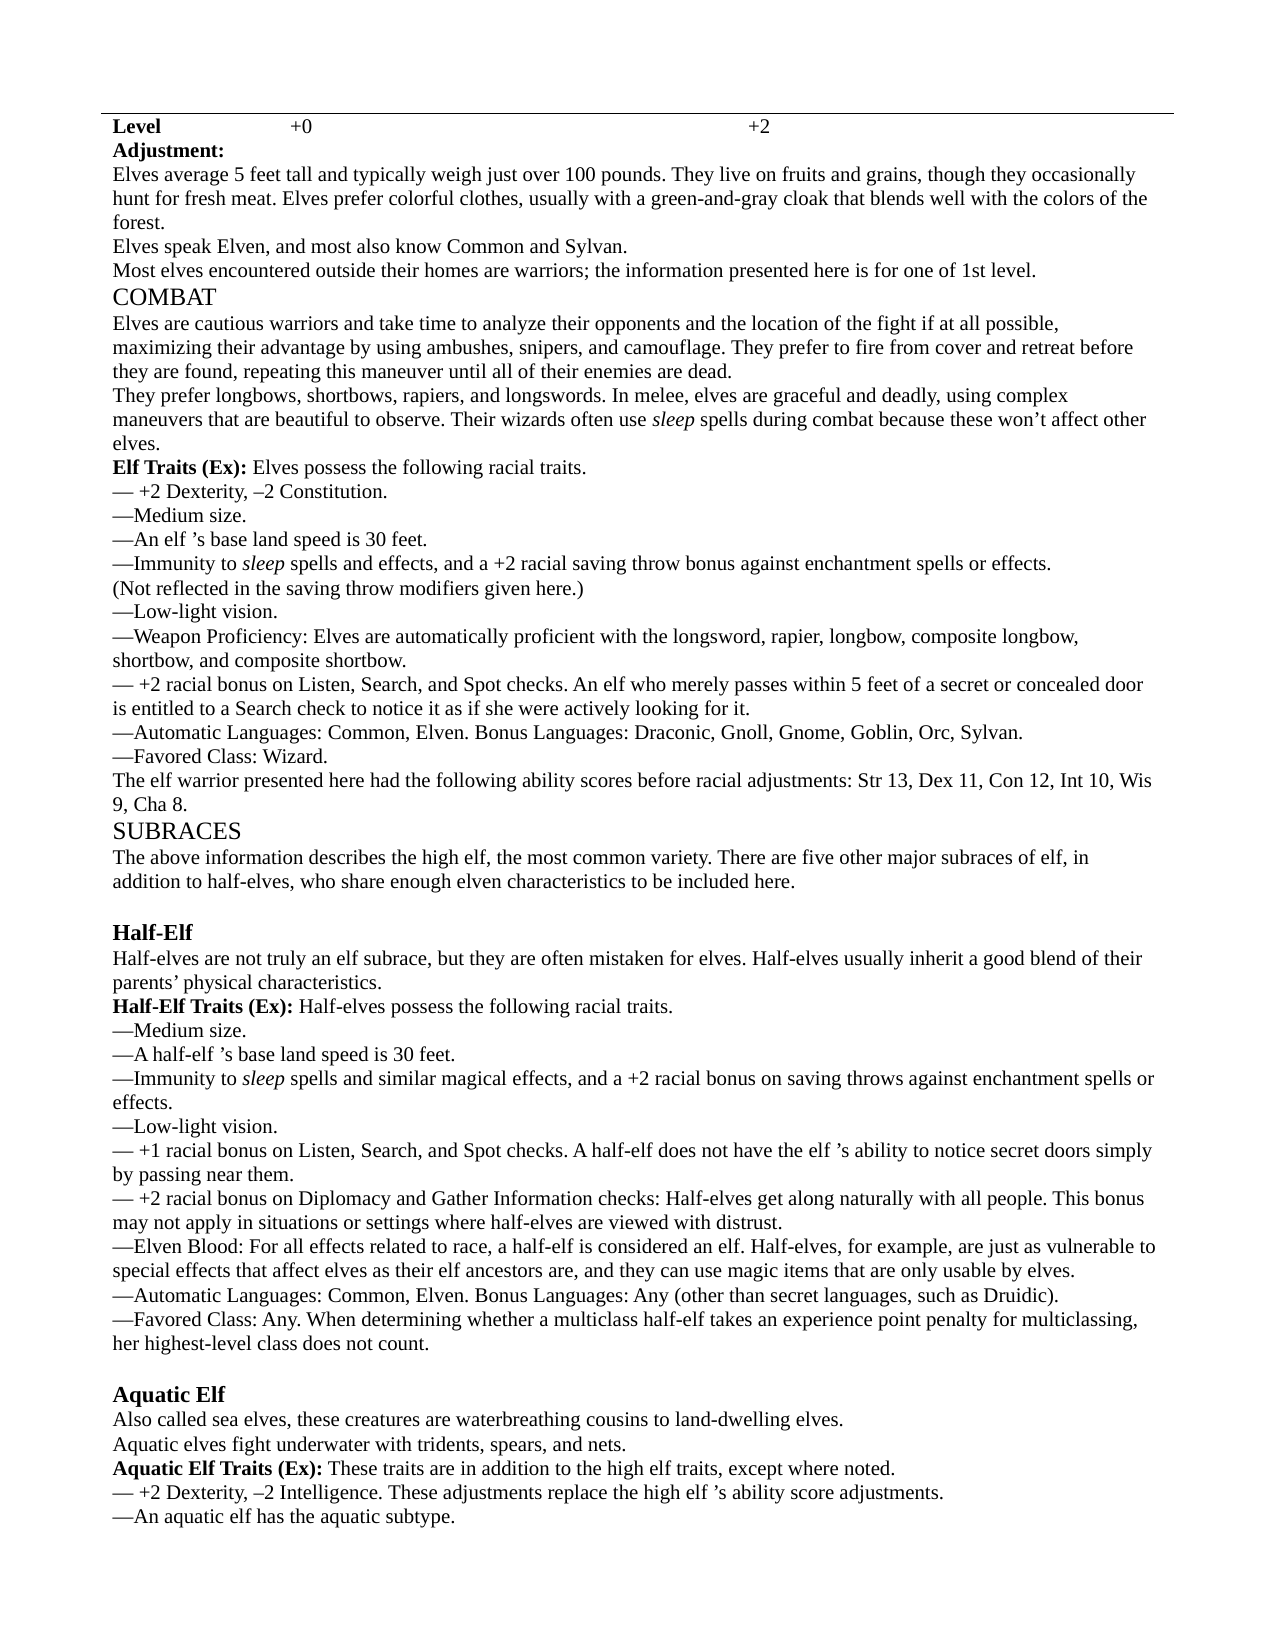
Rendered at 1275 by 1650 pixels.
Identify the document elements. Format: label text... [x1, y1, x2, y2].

table_cell Level Adjustment: [101, 114, 279, 162]
text —Automatic Languages: Common, Elven. Bonus Languages: Any (other than secret languages, such as Druidic). [112, 1282, 1162, 1307]
text Also called sea elves, these creatures are waterbreathing cousins to land-dwelling elves. [112, 1407, 1162, 1431]
text —Automatic Languages: Common, Elven. Bonus Languages: Draconic, Gnoll, Gnome, Goblin, Orc, Sylvan. [112, 720, 1162, 744]
text Elves average 5 feet tall and typically weigh just over 100 pounds. They live on fruits and grains, though they occasionally hunt for fresh meat. Elves prefer colorful clothes, usually with a green-and-gray cloak that blends well with the colors of the forest. [112, 162, 1162, 234]
text —Immunity to sleep spells and similar magical effects, and a +2 racial bonus on saving throws against enchantment spells or effects. [112, 1066, 1162, 1114]
text Aquatic Elf Traits (Ex): These traits are in addition to the high elf traits, except where noted. [112, 1456, 1162, 1479]
text —Low-light vision. [112, 1114, 1162, 1138]
text — +2 Dexterity, –2 Intelligence. These adjustments replace the high elf ’s ability score adjustments. [112, 1479, 1162, 1504]
text (Not reflected in the saving throw modifiers given here.) [112, 575, 1162, 599]
text Most elves encountered outside their homes are warriors; the information presented here is for one of 1st level. [112, 258, 1162, 282]
text —Elven Blood: For all effects related to race, a half-elf is considered an elf. Half-elves, for example, are just as vulnerable to special effects that affect elves as their elf ancestors are, and they can use magic items that are only usable by elves. [112, 1234, 1162, 1282]
text — +1 racial bonus on Listen, Search, and Spot checks. A half-elf does not have the elf ’s ability to notice secret doors simply by passing near them. [112, 1138, 1162, 1186]
text The above information describes the high elf, the most common variety. There are five other major subraces of elf, in addition to half-elves, who share enough elven characteristics to be included here. [112, 845, 1162, 893]
table_cell +2 [737, 114, 1174, 162]
text —An elf ’s base land speed is 30 feet. [112, 527, 1162, 551]
text The elf warrior presented here had the following ability scores before racial adjustments: Str 13, Dex 11, Con 12, Int 10, Wis 9, Cha 8. [112, 768, 1162, 816]
text — +2 Dexterity, –2 Constitution. [112, 479, 1162, 503]
table_cell +0 [279, 114, 737, 162]
text —Weapon Proficiency: Elves are automatically proficient with the longsword, rapier, longbow, composite longbow, shortbow, and composite shortbow. [112, 623, 1162, 672]
text — +2 racial bonus on Listen, Search, and Spot checks. An elf who merely passes within 5 feet of a secret or concealed door is entitled to a Search check to notice it as if she were actively looking for it. [112, 672, 1162, 720]
text Half-Elf Traits (Ex): Half-elves possess the following racial traits. [112, 994, 1162, 1018]
text —An aquatic elf has the aquatic subtype. [112, 1504, 1162, 1528]
text —Favored Class: Any. When determining whether a multiclass half-elf takes an experience point penalty for multiclassing, her highest-level class does not count. [112, 1307, 1162, 1355]
subtitle Aquatic Elf [112, 1381, 1162, 1407]
text —Immunity to sleep spells and effects, and a +2 racial saving throw bonus against enchantment spells or effects. [112, 551, 1162, 575]
text — +2 racial bonus on Diplomacy and Gather Information checks: Half-elves get along naturally with all people. This bonus may not apply in situations or settings where half-elves are viewed with distrust. [112, 1186, 1162, 1234]
text Elves are cautious warriors and take time to analyze their opponents and the location of the fight if at all possible, maximizing their advantage by using ambushes, snipers, and camouflage. They prefer to fire from cover and retreat before they are found, repeating this maneuver until all of their enemies are dead. [112, 311, 1162, 383]
text SUBRACES [112, 816, 1162, 845]
text —Medium size. [112, 1018, 1162, 1042]
text —Medium size. [112, 503, 1162, 527]
text Elf Traits (Ex): Elves possess the following racial traits. [112, 455, 1162, 479]
text Half-elves are not truly an elf subrace, but they are often mistaken for elves. Half-elves usually inherit a good blend of their parents’ physical characteristics. [112, 946, 1162, 994]
subtitle Half-Elf [112, 919, 1162, 946]
text —Favored Class: Wizard. [112, 744, 1162, 768]
text —Low-light vision. [112, 599, 1162, 623]
text They prefer longbows, shortbows, rapiers, and longswords. In melee, elves are graceful and deadly, using complex maneuvers that are beautiful to observe. Their wizards often use sleep spells during combat because these won’t affect other elves. [112, 383, 1162, 455]
text COMBAT [112, 282, 1162, 311]
text Elves speak Elven, and most also know Common and Sylvan. [112, 234, 1162, 258]
text Aquatic elves fight underwater with tridents, spears, and nets. [112, 1431, 1162, 1456]
text —A half-elf ’s base land speed is 30 feet. [112, 1042, 1162, 1066]
